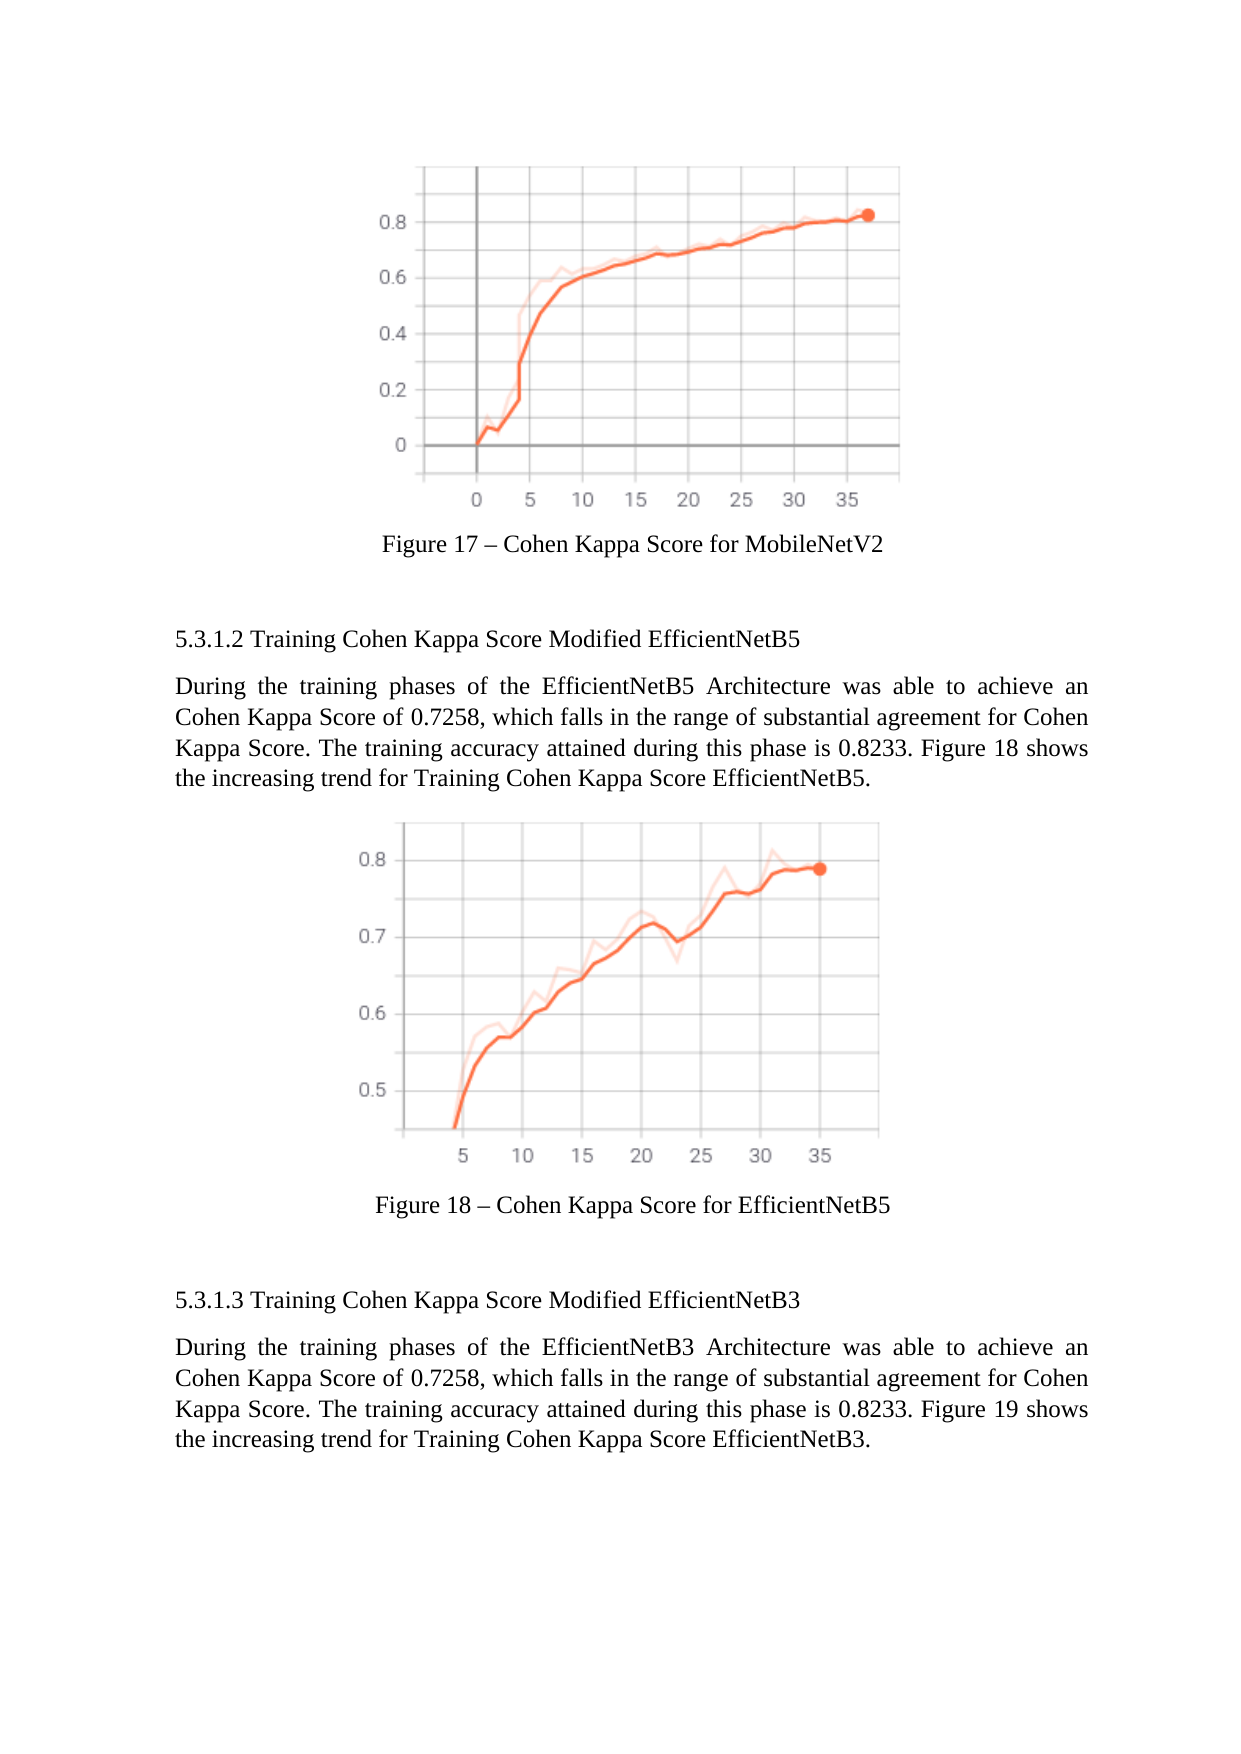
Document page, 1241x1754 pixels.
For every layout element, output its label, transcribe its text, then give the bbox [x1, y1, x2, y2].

text During the training phases of the EfficientNetB5 Architecture was able to achieve an Cohen Kappa Score of 0.7258, which falls in the range of substantial agreement for Cohen Kappa Score. The training accuracy attained during this phase is 0.8233. Figure 18 shows the increasing trend for Training Cohen Kappa Score EfficientNetB5. [175, 671, 1090, 792]
text Figure 17 – Cohen Kappa Score for MobileNetV2 [175, 529, 1090, 558]
text 5.3.1.3 Training Cohen Kappa Score Modified EfficientNetB3 [175, 1285, 1090, 1314]
text 5.3.1.2 Training Cohen Kappa Score Modified EfficientNetB5 [175, 624, 1090, 653]
picture [374, 154, 919, 510]
picture [341, 811, 900, 1169]
text Figure 18 – Cohen Kappa Score for EfficientNetB5 [175, 1190, 1090, 1219]
text During the training phases of the EfficientNetB3 Architecture was able to achieve an Cohen Kappa Score of 0.7258, which falls in the range of substantial agreement for Cohen Kappa Score. The training accuracy attained during this phase is 0.8233. Figure 19 shows the increasing trend for Training Cohen Kappa Score EfficientNetB3. [175, 1332, 1090, 1453]
